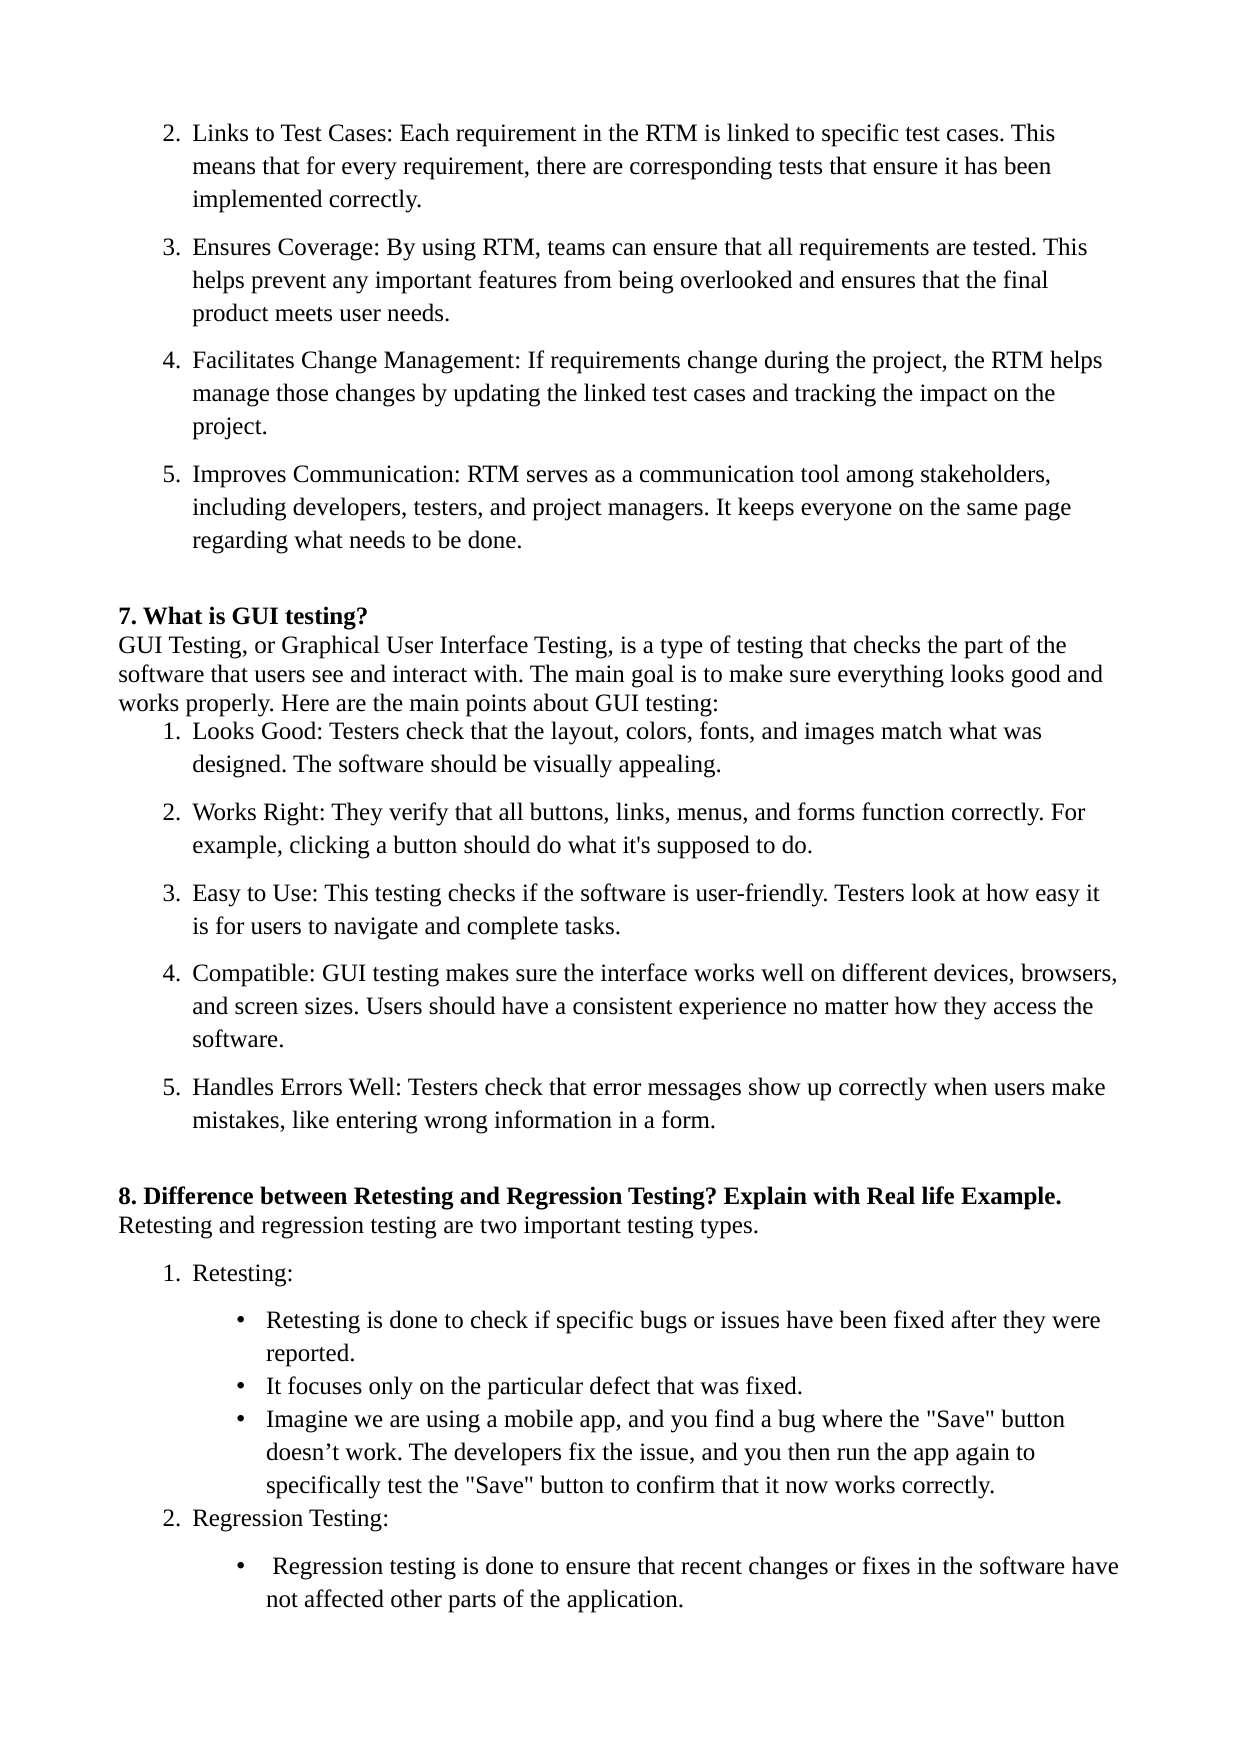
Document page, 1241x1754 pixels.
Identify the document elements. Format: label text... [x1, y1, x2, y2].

list Improves Communication: RTM serves as a communication tool among stakeholders, including developers, testers, and project managers. It keeps everyone on the same page regarding what needs to be done. [162, 459, 1122, 554]
text Retesting and regression testing are two important testing types. [118, 1210, 1122, 1239]
list Links to Test Cases: Each requirement in the RTM is linked to specific test cases. This means that for every requirement, there are corresponding tests that ensure it has been implemented correctly. [162, 118, 1122, 213]
list Imagine we are using a mobile app, and you find a bug where the "Save" button doesn’t work. The developers fix the issue, and you then run the app again to specifically test the "Save" button to confirm that it now works correctly. [236, 1404, 1122, 1499]
list Handles Errors Well: Testers check that error messages show up correctly when users make mistakes, like entering wrong information in a form. [162, 1072, 1122, 1134]
list Compatible: GUI testing makes sure the interface works well on different devices, browsers, and screen sizes. Users should have a consistent experience no matter how they access the software. [162, 958, 1122, 1053]
list Looks Good: Testers check that the layout, colors, fonts, and images match what was designed. The software should be visually appealing. [162, 716, 1122, 778]
list Works Right: They verify that all buttons, links, menus, and forms function correctly. For example, clicking a button should do what it's supposed to do. [162, 797, 1122, 859]
list Easy to Use: This testing checks if the software is user-friendly. Testers look at how easy it is for users to navigate and complete tasks. [162, 878, 1122, 939]
list It focuses only on the particular defect that was fixed. [236, 1371, 1122, 1400]
list Ensures Coverage: By using RTM, teams can ensure that all requirements are tested. This helps prevent any important features from being overlooked and ensures that the final product meets user needs. [162, 232, 1122, 327]
list Retesting is done to check if specific bugs or issues have been fixed after they were reported. [236, 1305, 1122, 1367]
text 7. What is GUI testing? GUI Testing, or Graphical User Interface Testing, is a type of testing that checks the part of the software that users see and interact with. The main goal is to make sure everything looks good and works properly. Here are the main points about GUI testing: [118, 601, 1122, 716]
list Facilitates Change Management: If requirements change during the project, the RTM helps manage those changes by updating the linked test cases and tracking the impact on the project. [162, 345, 1122, 440]
list Regression Testing: [162, 1503, 1122, 1532]
text 8. Difference between Retesting and Regression Testing? Explain with Real life Example. [118, 1181, 1122, 1210]
list Retesting: [162, 1258, 1122, 1286]
list Regression testing is done to ensure that recent changes or fixes in the software have not affected other parts of the application. [236, 1551, 1122, 1613]
